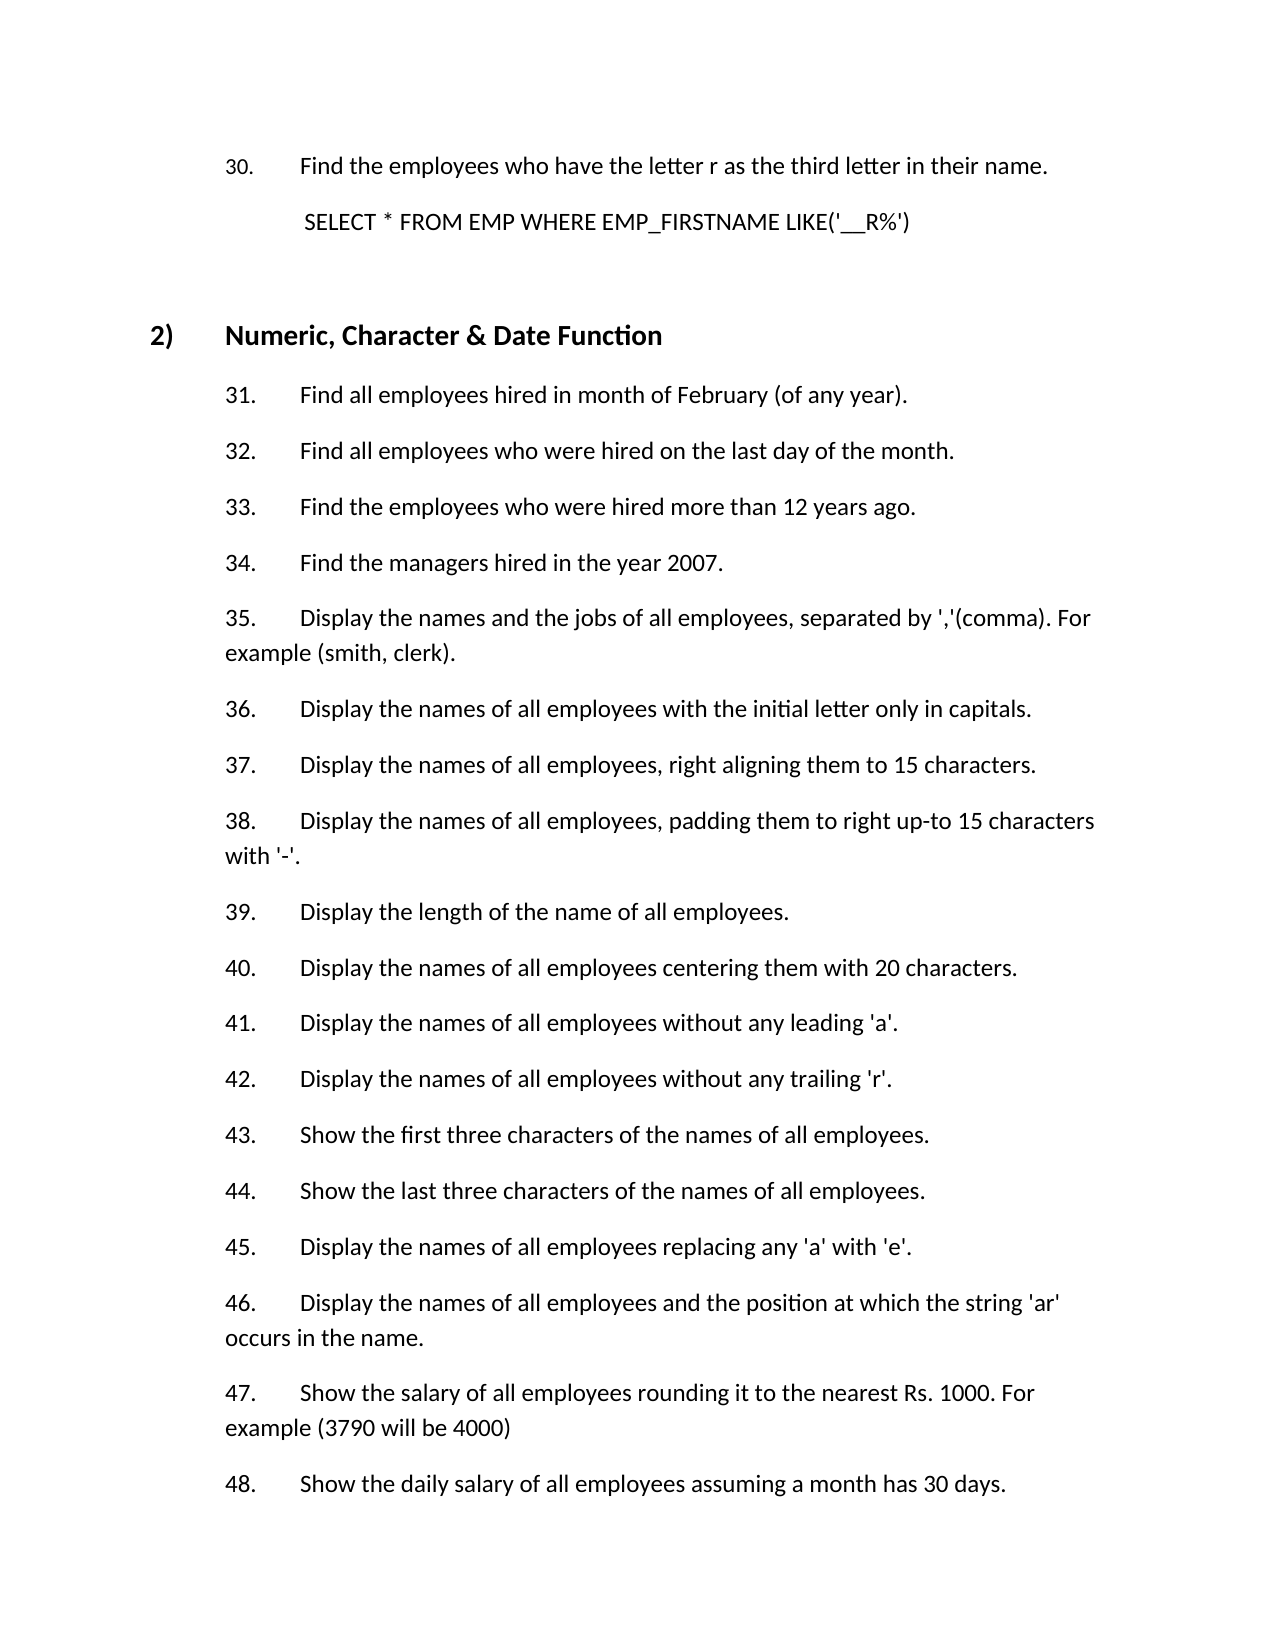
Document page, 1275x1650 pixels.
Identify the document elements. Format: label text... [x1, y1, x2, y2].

text 47. Show the salary of all employees rounding it to the nearest Rs. 1000. For example (3790 will be 4000) [225, 1378, 1125, 1443]
text 44. Show the last three characters of the names of all employees. [225, 1175, 1125, 1206]
text 43. Show the first three characters of the names of all employees. [225, 1119, 1125, 1150]
text 42. Display the names of all employees without any trailing 'r'. [225, 1063, 1125, 1094]
text 45. Display the names of all employees replacing any 'a' with 'e'. [225, 1231, 1125, 1261]
text 39. Display the length of the name of all employees. [225, 896, 1125, 926]
text 38. Display the names of all employees, padding them to right up-to 15 characters with '-'. [225, 805, 1125, 871]
text 31. Find all employees hired in month of February (of any year). [225, 379, 1125, 410]
text 46. Display the names of all employees and the position at which the string 'ar' occurs in the name. [225, 1287, 1125, 1352]
text 36. Display the names of all employees with the initial letter only in capitals. [225, 693, 1125, 724]
text 41. Display the names of all employees without any leading 'a'. [225, 1008, 1125, 1038]
text 40. Display the names of all employees centering them with 20 characters. [225, 952, 1125, 982]
text 48. Show the daily salary of all employees assuming a month has 30 days. [225, 1468, 1125, 1499]
text 34. Find the managers hired in the year 2007. [225, 547, 1125, 577]
text 2) Numeric, Character & Date Function [150, 317, 1125, 353]
list SELECT * FROM EMP WHERE EMP_FIRSTNAME LIKE('__R%') [225, 206, 1125, 236]
text 33. Find the employees who were hired more than 12 years ago. [225, 491, 1125, 521]
text 32. Find all employees who were hired on the last day of the month. [225, 435, 1125, 466]
text 37. Display the names of all employees, right aligning them to 15 characters. [225, 749, 1125, 780]
text 35. Display the names and the jobs of all employees, separated by ','(comma). For example (smith, clerk). [225, 603, 1125, 668]
list Find the employees who have the letter r as the third letter in their name. [225, 150, 1125, 181]
